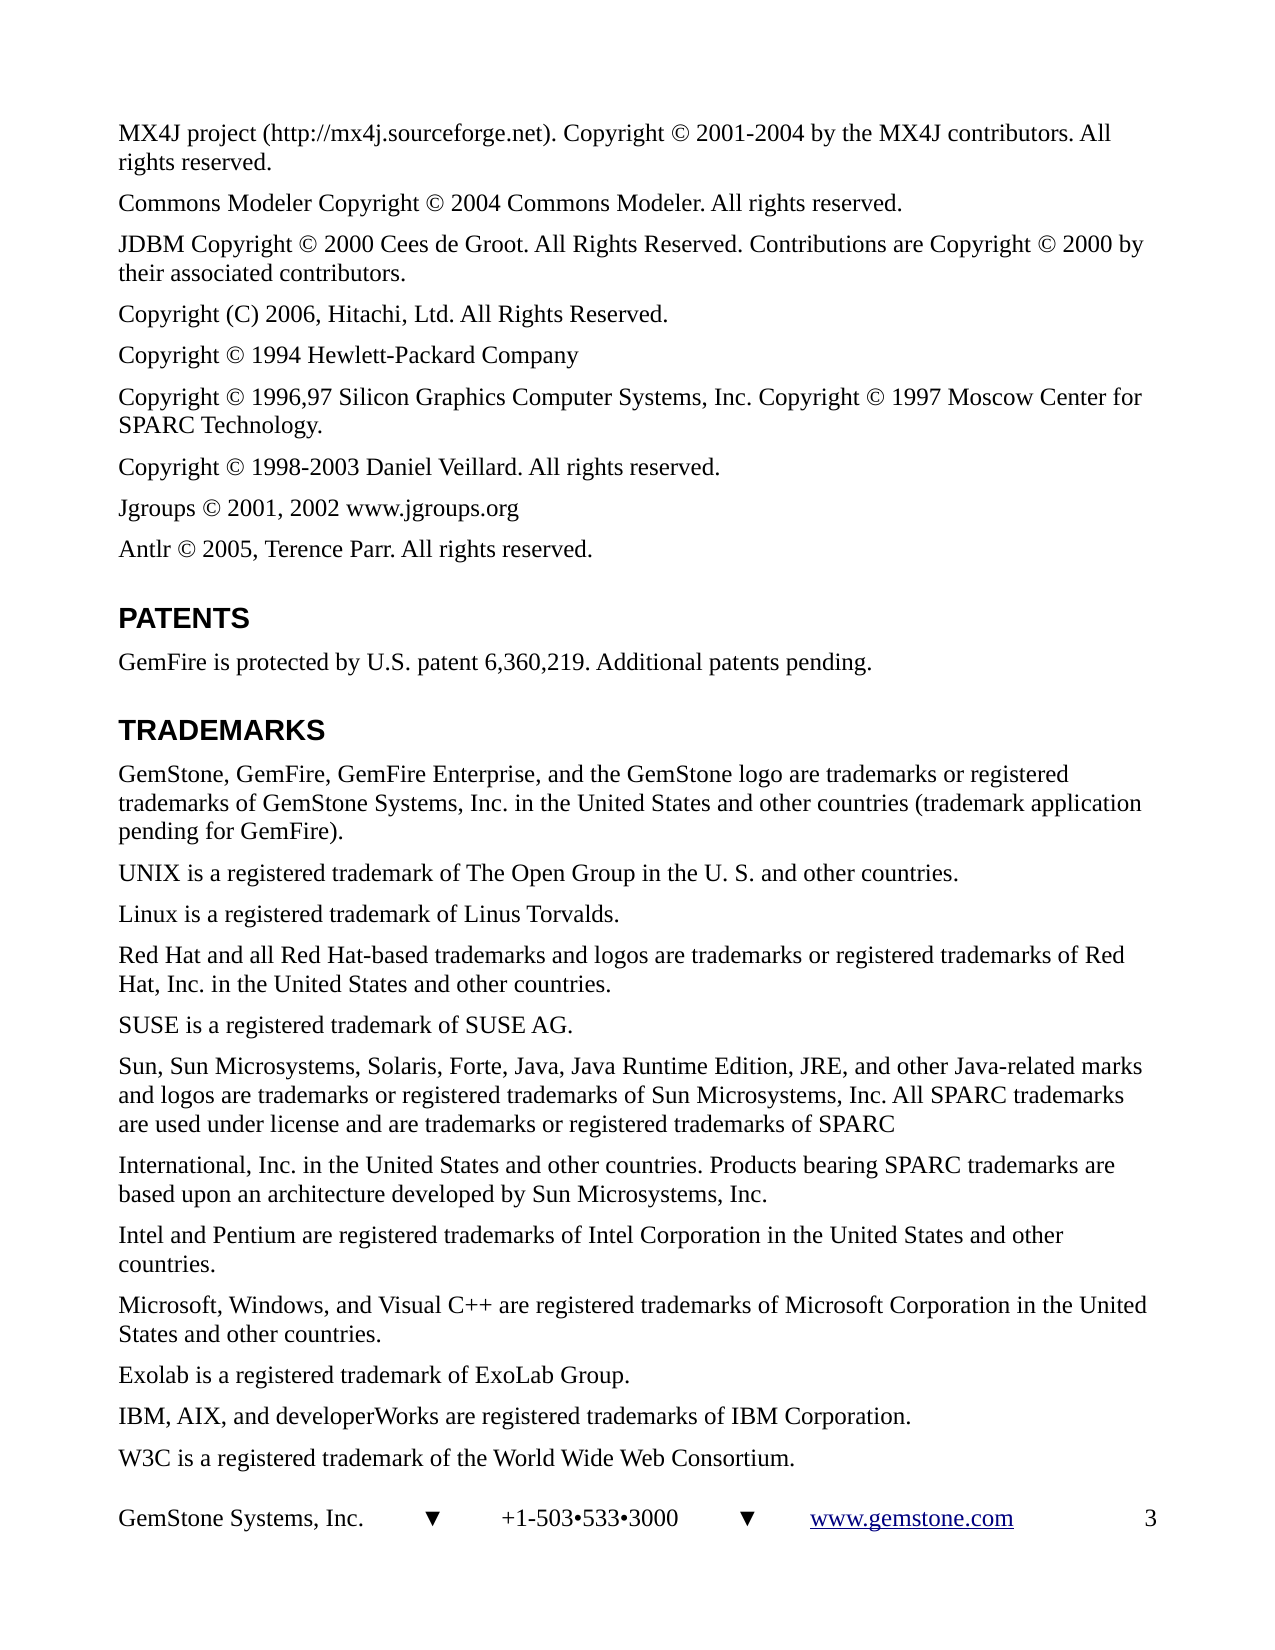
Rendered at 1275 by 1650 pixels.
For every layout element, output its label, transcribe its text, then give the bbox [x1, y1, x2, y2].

text Copyright © 1994 Hewlett-Packard Company [118, 341, 1157, 369]
subtitle PATENTS [118, 601, 1157, 634]
text Exolab is a registered trademark of ExoLab Group. [118, 1360, 1157, 1389]
text Intel and Pentium are registered trademarks of Intel Corporation in the United States and other countries. [118, 1220, 1157, 1278]
text IBM, AIX, and developerWorks are registered trademarks of IBM Corporation. [118, 1401, 1157, 1430]
text Sun, Sun Microsystems, Solaris, Forte, Java, Java Runtime Edition, JRE, and other Java-related marks and logos are trademarks or registered trademarks of Sun Microsystems, Inc. All SPARC trademarks are used under license and are trademarks or registered trademarks of SPARC [118, 1051, 1157, 1138]
text Copyright (C) 2006, Hitachi, Ltd. All Rights Reserved. [118, 299, 1157, 328]
text Antlr © 2005, Terence Parr. All rights reserved. [118, 534, 1157, 563]
subtitle TRADEMARKS [118, 713, 1157, 746]
text JDBM Copyright © 2000 Cees de Groot. All Rights Reserved. Contributions are Copyright © 2000 by their associated contributors. [118, 229, 1157, 287]
text GemStone, GemFire, GemFire Enterprise, and the GemStone logo are trademarks or registered trademarks of GemStone Systems, Inc. in the United States and other countries (trademark application pending for GemFire). [118, 759, 1157, 845]
text UNIX is a registered trademark of The Open Group in the U. S. and other countries. [118, 858, 1157, 886]
text Copyright © 1996,97 Silicon Graphics Computer Systems, Inc. Copyright © 1997 Moscow Center for SPARC Technology. [118, 382, 1157, 439]
text Copyright © 1998-2003 Daniel Veillard. All rights reserved. [118, 452, 1157, 481]
text GemFire is protected by U.S. patent 6,360,219. Additional patents pending. [118, 647, 1157, 675]
text Linux is a registered trademark of Linus Torvalds. [118, 899, 1157, 928]
text Microsoft, Windows, and Visual C++ are registered trademarks of Microsoft Corporation in the United States and other countries. [118, 1290, 1157, 1348]
text W3C is a registered trademark of the World Wide Web Consortium. [118, 1443, 1157, 1471]
text MX4J project (http://mx4j.sourceforge.net). Copyright © 2001-2004 by the MX4J contributors. All rights reserved. [118, 118, 1157, 176]
text Red Hat and all Red Hat-based trademarks and logos are trademarks or registered trademarks of Red Hat, Inc. in the United States and other countries. [118, 940, 1157, 998]
text SUSE is a registered trademark of SUSE AG. [118, 1010, 1157, 1039]
text Commons Modeler Copyright © 2004 Commons Modeler. All rights reserved. [118, 188, 1157, 217]
text International, Inc. in the United States and other countries. Products bearing SPARC trademarks are based upon an architecture developed by Sun Microsystems, Inc. [118, 1150, 1157, 1208]
text Jgroups © 2001, 2002 www.jgroups.org [118, 493, 1157, 522]
